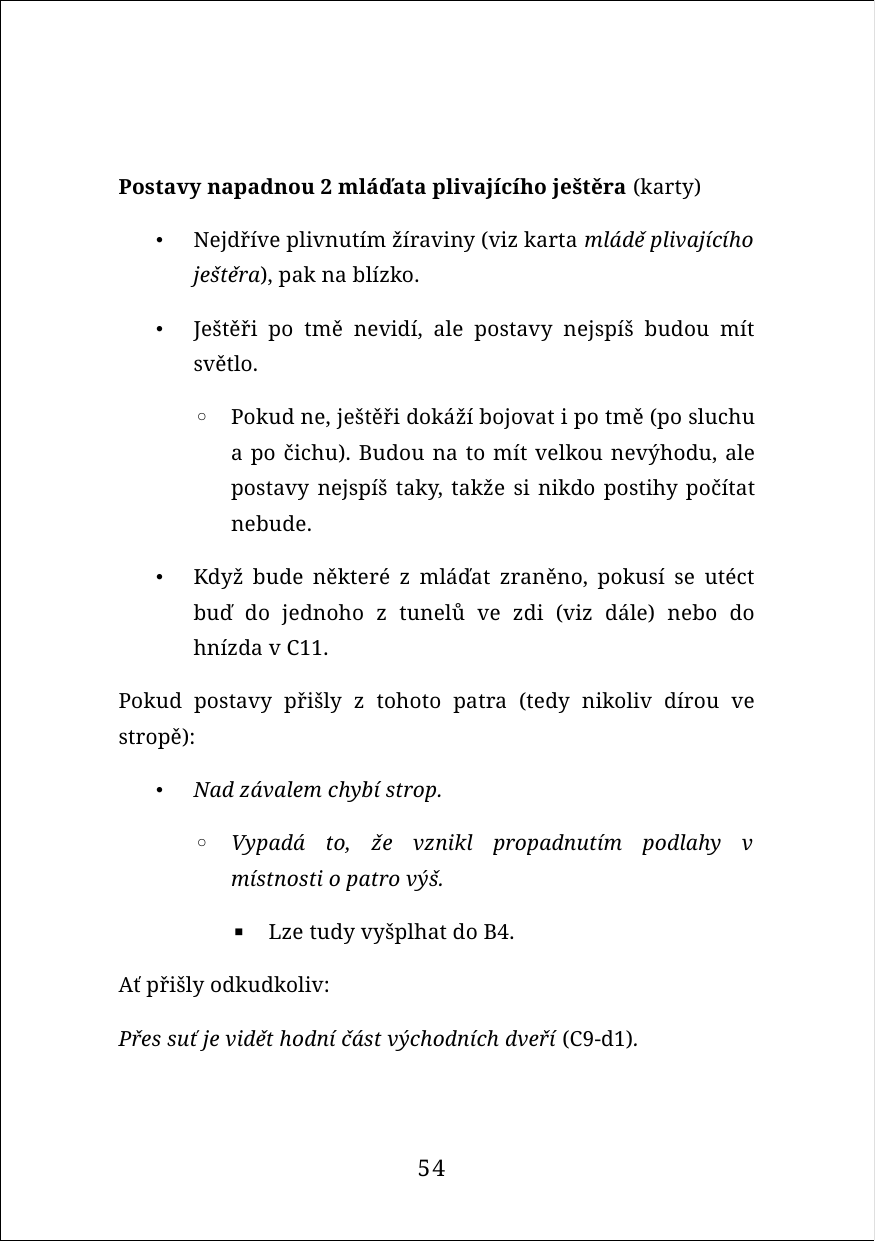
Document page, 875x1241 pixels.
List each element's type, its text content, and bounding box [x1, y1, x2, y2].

list Nad závalem chybí strop. [156, 775, 756, 804]
list Ještěři po tmě nevidí, ale postavy nejspíš budou mít světlo. [156, 314, 756, 378]
list Pokud ne, ještěři dokáží bojovat i po tmě (po sluchu a po čichu). Budou na to mít velkou nevýhodu, ale postavy nejspíš taky, takže si nikdo postihy počítat nebude. [193, 402, 756, 537]
list Lze tudy vyšplhat do B4. [231, 917, 756, 946]
text Ať přišly odkudkoliv: [118, 971, 756, 999]
list Nejdříve plivnutím žíraviny (viz karta mládě plivajícího ještěra), pak na blízko. [156, 225, 756, 289]
text Přes suť je vidět hodní část východních dveří (C9-d1). [118, 1024, 756, 1052]
text Pokud postavy přišly z tohoto patra (tedy nikoliv dírou ve stropě): [118, 687, 756, 751]
text Postavy napadnou 2 mláďata plivajícího ještěra (karty) [118, 172, 756, 200]
list Když bude některé z mláďat zraněno, pokusí se utéct buď do jednoho z tunelů ve zdi (viz dále) nebo do hnízda v C11. [156, 562, 756, 662]
list Vypadá to, že vznikl propadnutím podlahy v místnosti o patro výš. [193, 828, 756, 892]
